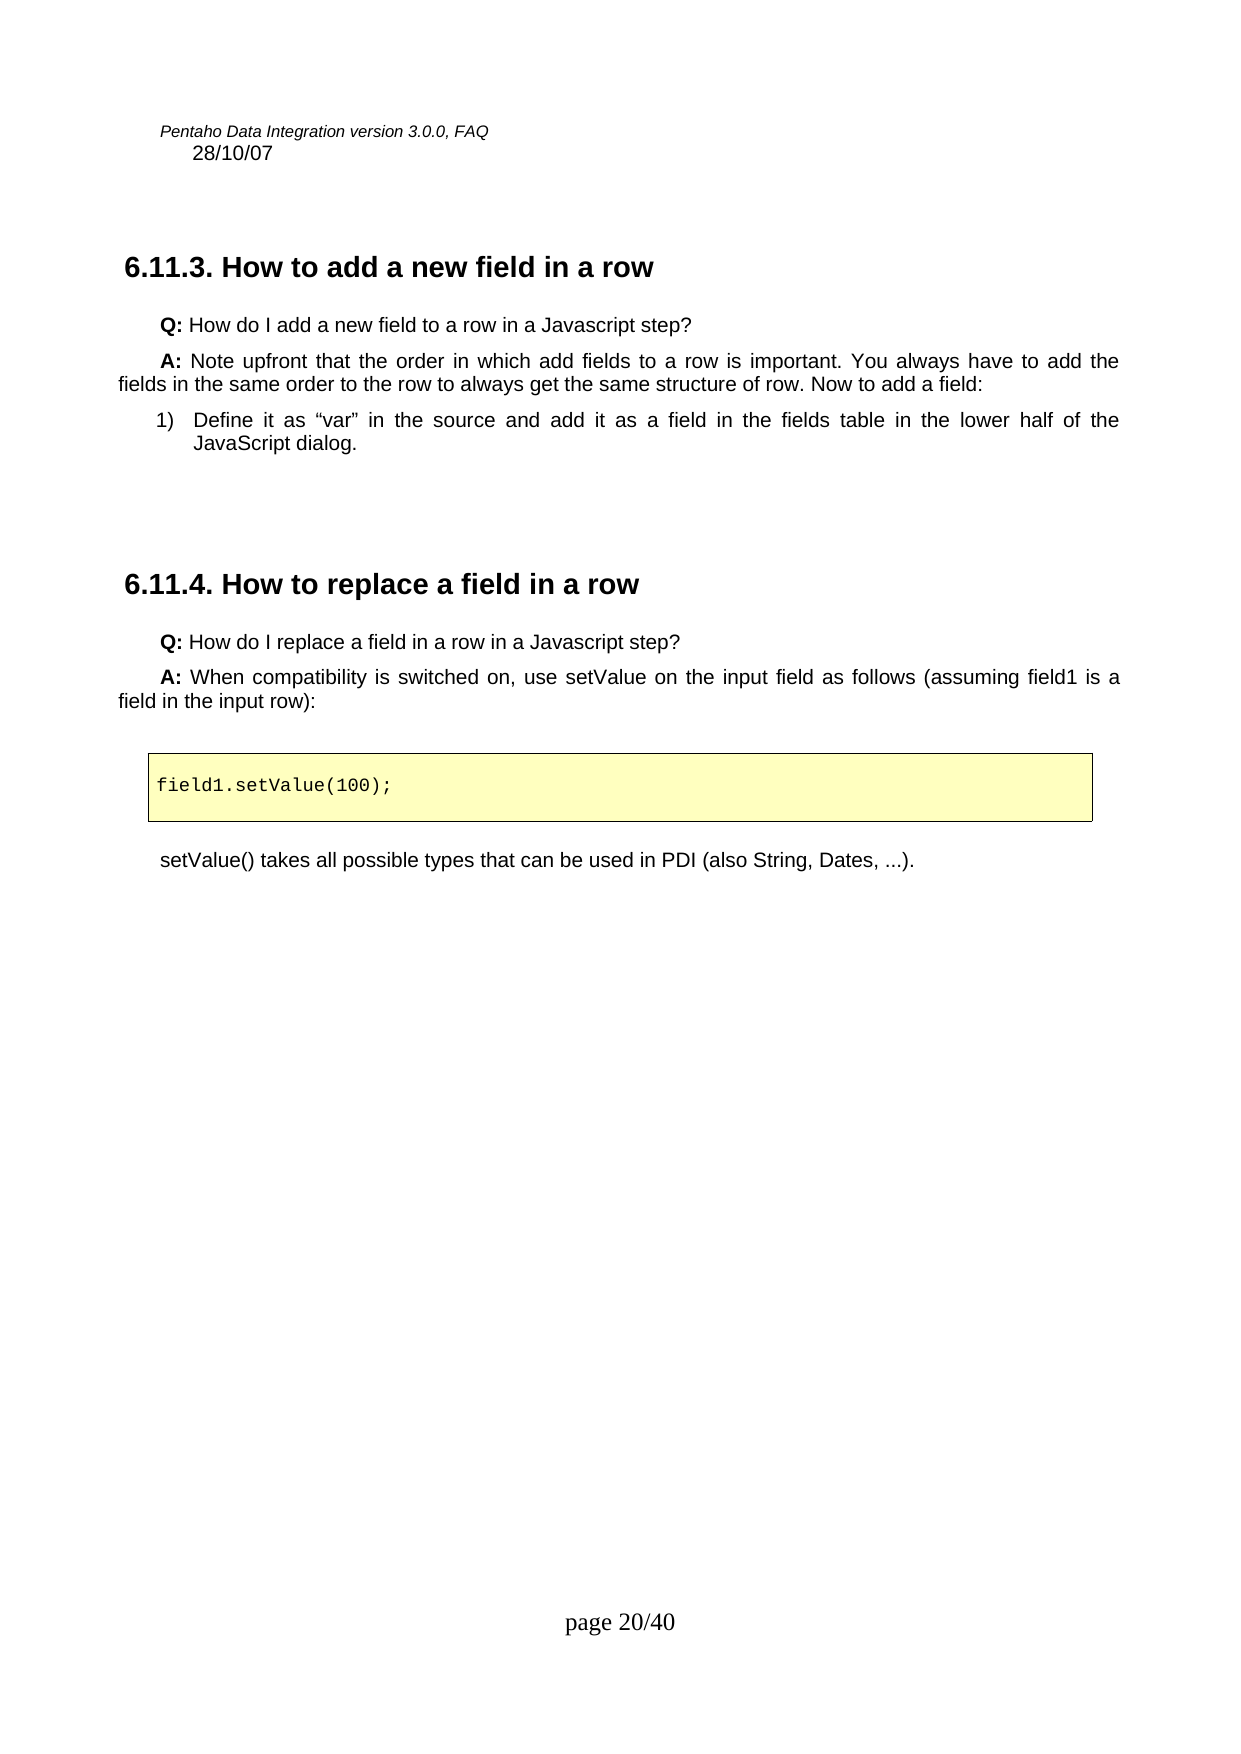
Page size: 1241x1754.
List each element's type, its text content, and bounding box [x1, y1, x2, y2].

subtitle How to add a new field in a row [124, 251, 1122, 284]
subtitle How to replace a field in a row [124, 568, 1122, 601]
text A: Note upfront that the order in which add fields to a row is important. You always have to add the fields in the same order to the row to always get the same structure of row. Now to add a field: [118, 349, 1122, 396]
list Define it as “var” in the source and add it as a field in the fields table in the lower half of the JavaScript dialog. [156, 408, 1122, 454]
text A: When compatibility is switched on, use setValue on the input field as follows (assuming field1 is a field in the input row): [118, 666, 1122, 712]
text Q: How do I replace a field in a row in a Javascript step? [118, 630, 1122, 653]
text field1.setValue(100); [149, 774, 1092, 795]
text Q: How do I add a new field to a row in a Javascript step? [118, 313, 1122, 337]
text setValue() takes all possible types that can be used in PDI (also String, Dates, ...). [118, 848, 1122, 872]
